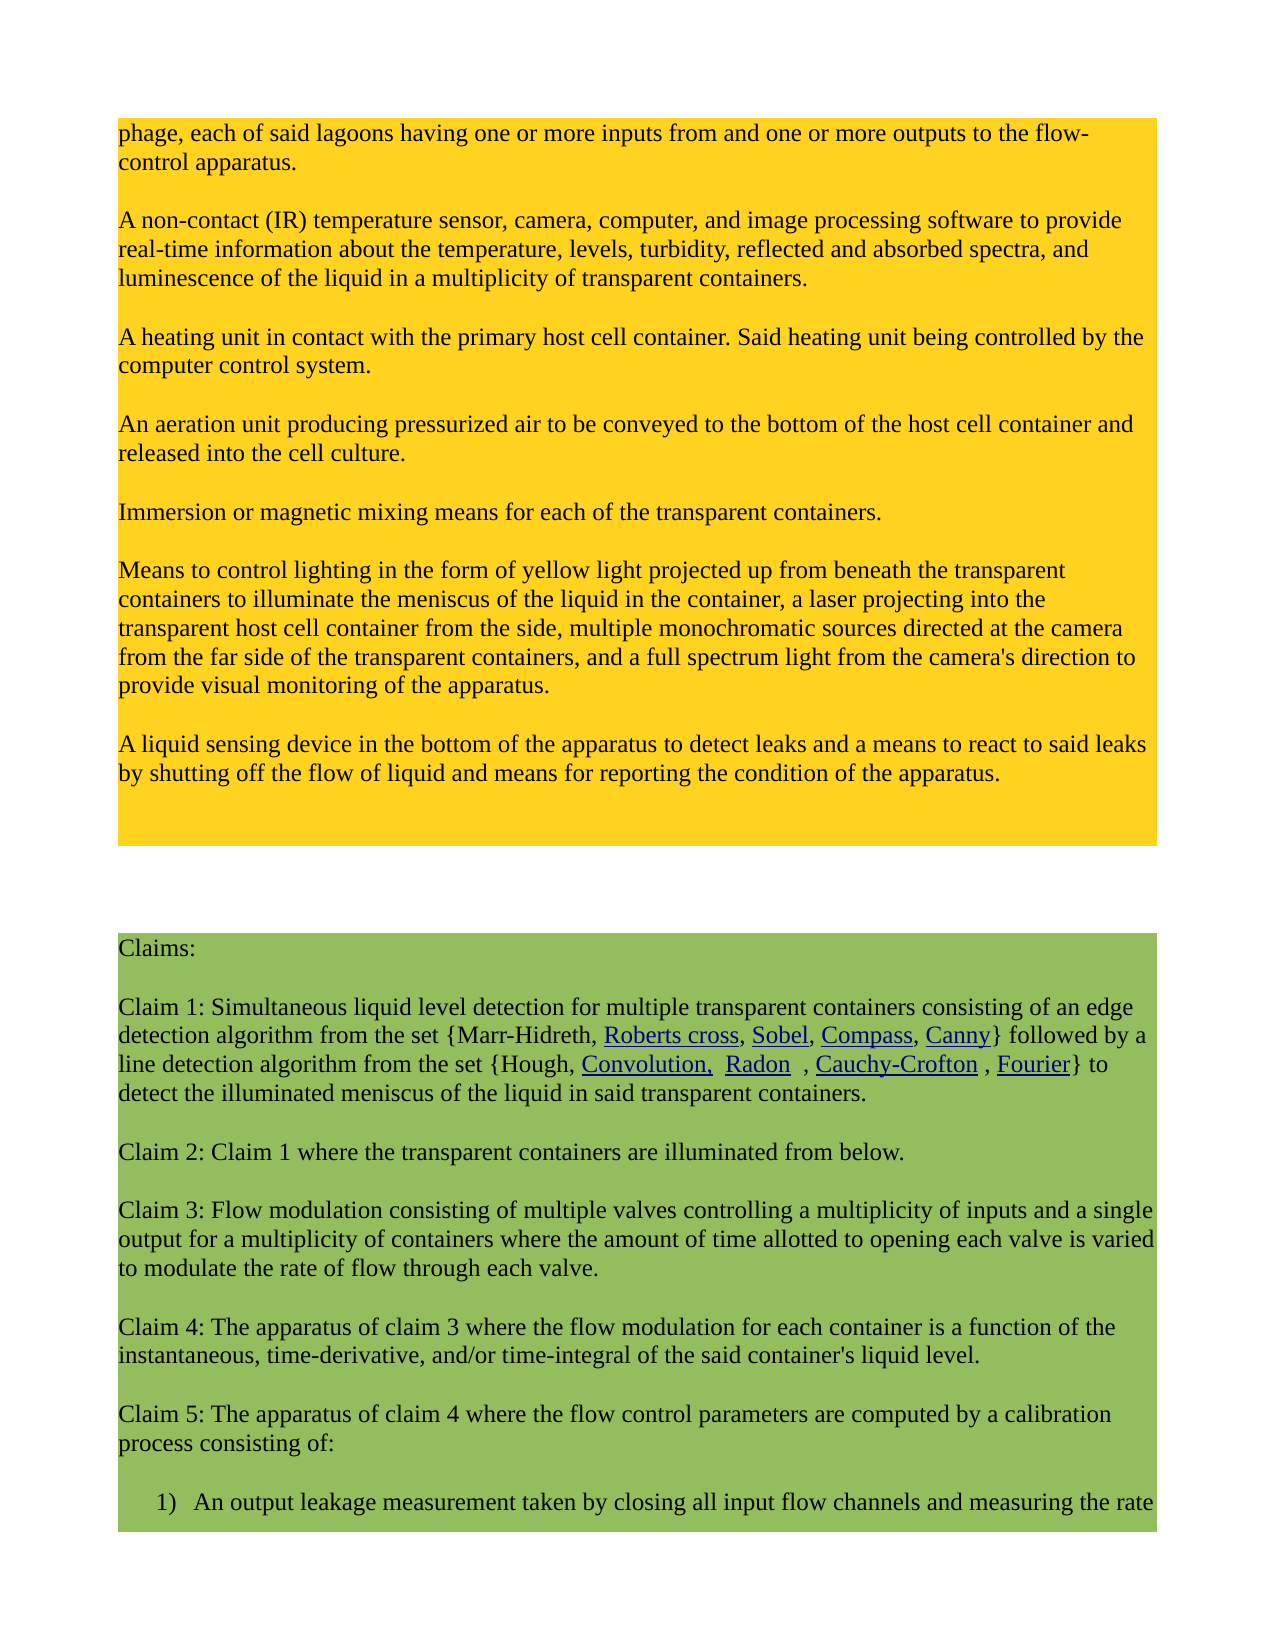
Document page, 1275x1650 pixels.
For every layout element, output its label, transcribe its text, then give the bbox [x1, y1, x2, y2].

text Immersion or magnetic mixing means for each of the transparent containers. [118, 497, 1157, 526]
text Claim 3: Flow modulation consisting of multiple valves controlling a multiplicity of inputs and a single output for a multiplicity of containers where the amount of time allotted to opening each valve is varied to modulate the rate of flow through each valve. [118, 1196, 1157, 1282]
text Claim 5: The apparatus of claim 4 where the flow control parameters are computed by a calibration process consisting of: [118, 1399, 1157, 1457]
text Claim 1: Simultaneous liquid level detection for multiple transparent containers consisting of an edge detection algorithm from the set {Marr-Hidreth, Roberts cross, Sobel, Compass, Canny} followed by a line detection algorithm from the set {Hough, Convolution, Radon , Cauchy-Crofton , Fourier} to detect the illuminated meniscus of the liquid in said transparent containers. [118, 992, 1157, 1107]
text A non-contact (IR) temperature sensor, camera, computer, and image processing software to provide real-time information about the temperature, levels, turbidity, reflected and absorbed spectra, and luminescence of the liquid in a multiplicity of transparent containers. [118, 206, 1157, 292]
text Claim 2: Claim 1 where the transparent containers are illuminated from below. [118, 1137, 1157, 1166]
text A heating unit in contact with the primary host cell container. Said heating unit being controlled by the computer control system. [118, 322, 1157, 379]
text phage, each of said lagoons having one or more inputs from and one or more outputs to the flow-control apparatus. [118, 118, 1157, 176]
text An aeration unit producing pressurized air to be conveyed to the bottom of the host cell container and released into the cell culture. [118, 409, 1157, 467]
text Claims: [118, 933, 1157, 962]
text Claim 4: The apparatus of claim 3 where the flow modulation for each container is a function of the instantaneous, time-derivative, and/or time-integral of the said container's liquid level. [118, 1312, 1157, 1369]
text Means to control lighting in the form of yellow light projected up from beneath the transparent containers to illuminate the meniscus of the liquid in the container, a laser projecting into the transparent host cell container from the side, multiple monochromatic sources directed at the camera from the far side of the transparent containers, and a full spectrum light from the camera's direction to provide visual monitoring of the apparatus. [118, 556, 1157, 699]
list An output leakage measurement taken by closing all input flow channels and measuring the rate [156, 1487, 1157, 1516]
text A liquid sensing device in the bottom of the apparatus to detect leaks and a means to react to said leaks by shutting off the flow of liquid and means for reporting the condition of the apparatus. [118, 729, 1157, 787]
